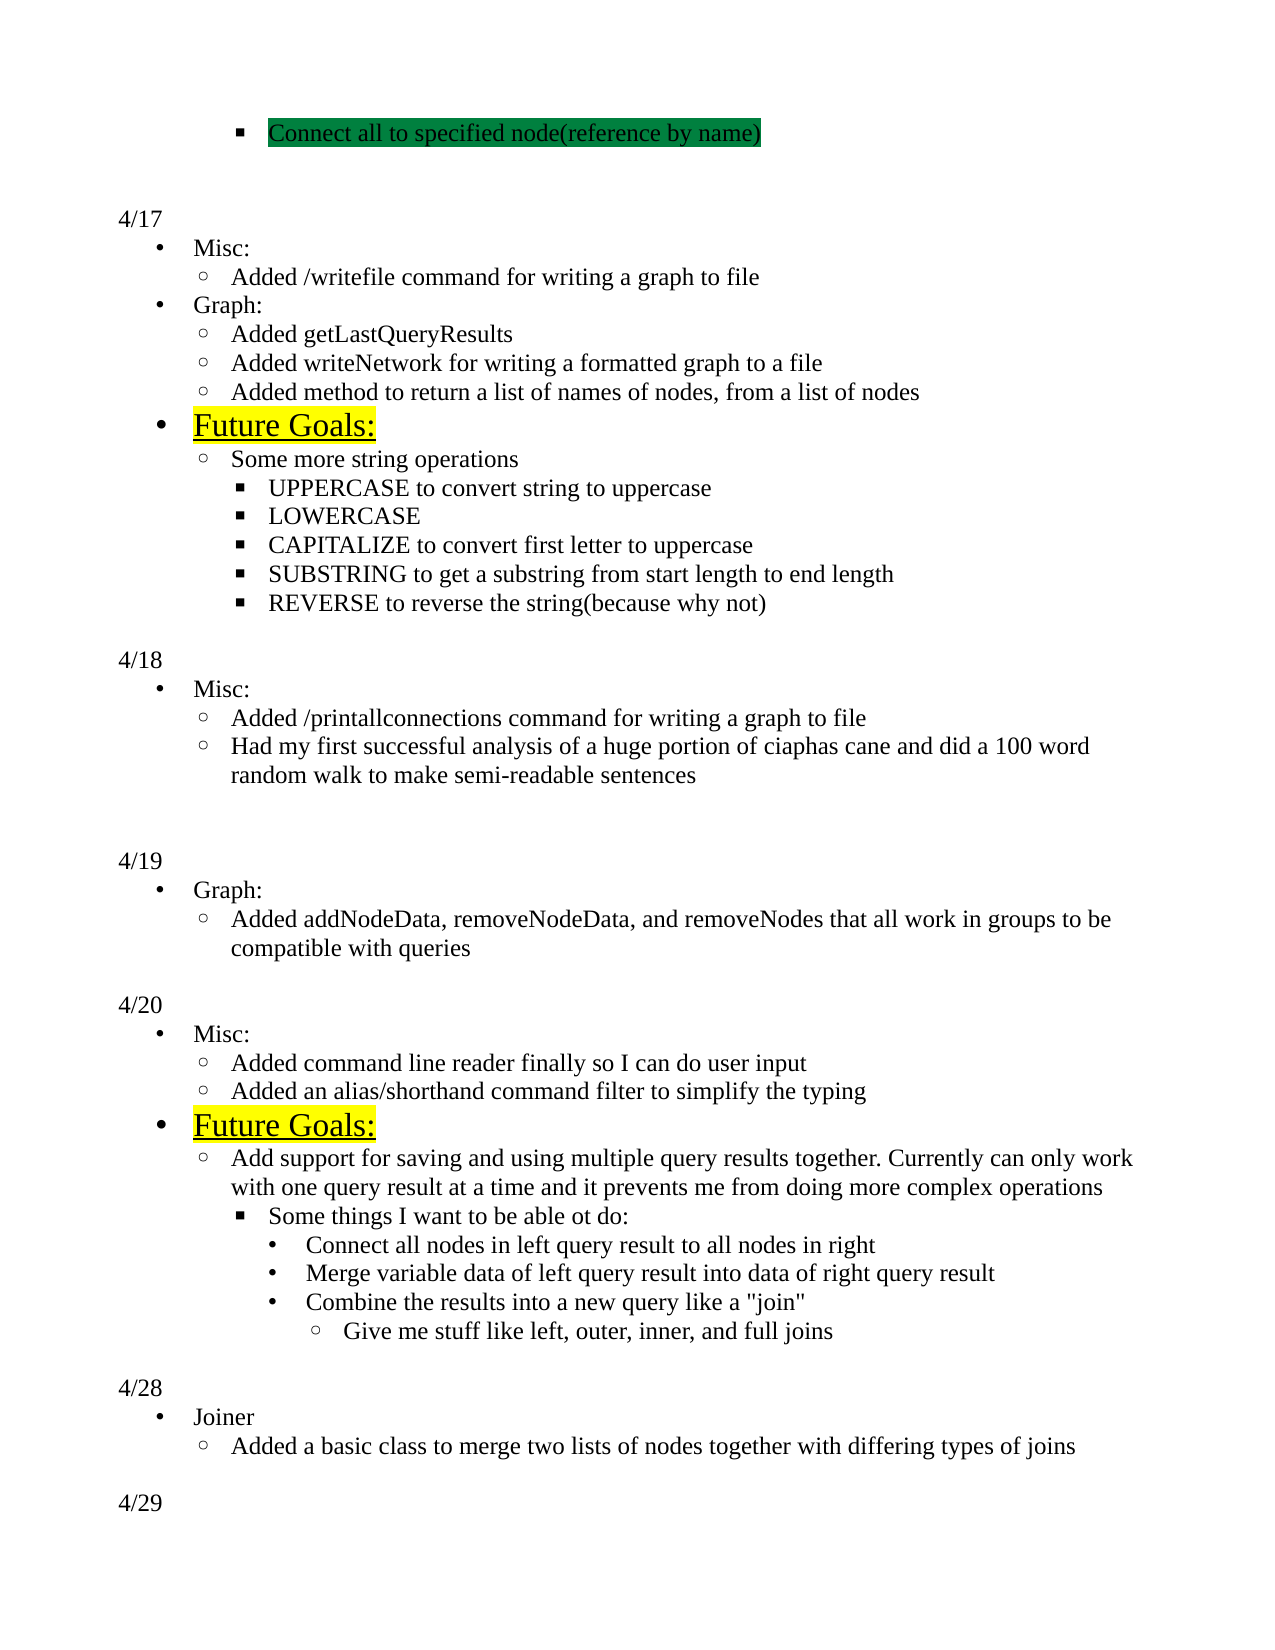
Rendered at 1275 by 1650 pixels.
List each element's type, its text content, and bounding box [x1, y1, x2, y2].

list Some things I want to be able ot do: [231, 1201, 1157, 1230]
list Joiner [156, 1402, 1157, 1431]
list Added writeNetwork for writing a formatted graph to a file [193, 348, 1157, 377]
list Had my first successful analysis of a huge portion of ciaphas cane and did a 100 word random walk to make semi-readable sentences [193, 731, 1157, 789]
list Graph: [156, 291, 1157, 319]
list CAPITALIZE to convert first letter to uppercase [231, 530, 1157, 559]
list Merge variable data of left query result into data of right query result [268, 1258, 1157, 1287]
list Added /writefile command for writing a graph to file [193, 262, 1157, 291]
list REVERSE to reverse the string(because why not) [231, 588, 1157, 616]
list Misc: [156, 674, 1157, 703]
list Graph: [156, 875, 1157, 904]
list Some more string operations [193, 444, 1157, 473]
list Connect all to specified node(reference by name) [231, 118, 1157, 147]
list Added addNodeData, removeNodeData, and removeNodes that all work in groups to be compatible with queries [193, 904, 1157, 961]
list UPPERCASE to convert string to uppercase [231, 473, 1157, 501]
list Added getLastQueryResults [193, 319, 1157, 348]
text 4/20 [118, 990, 1157, 1019]
list Added command line reader finally so I can do user input [193, 1048, 1157, 1076]
list Misc: [156, 233, 1157, 262]
list Added method to return a list of names of nodes, from a list of nodes [193, 377, 1157, 406]
list SUBSTRING to get a substring from start length to end length [231, 559, 1157, 588]
list Misc: [156, 1019, 1157, 1048]
list Added /printallconnections command for writing a graph to file [193, 703, 1157, 731]
list Future Goals: [156, 406, 1157, 444]
text 4/28 [118, 1373, 1157, 1402]
list LOWERCASE [231, 501, 1157, 530]
list Combine the results into a new query like a "join" [268, 1287, 1157, 1316]
list Future Goals: [156, 1105, 1157, 1143]
text 4/17 [118, 204, 1157, 233]
text 4/29 [118, 1488, 1157, 1517]
list Add support for saving and using multiple query results together. Currently can only work with one query result at a time and it prevents me from doing more complex operations [193, 1143, 1157, 1201]
text 4/18 [118, 645, 1157, 674]
list Connect all nodes in left query result to all nodes in right [268, 1230, 1157, 1258]
list Give me stuff like left, outer, inner, and full joins [306, 1316, 1157, 1345]
text 4/19 [118, 846, 1157, 875]
list Added a basic class to merge two lists of nodes together with differing types of joins [193, 1431, 1157, 1460]
list Added an alias/shorthand command filter to simplify the typing [193, 1076, 1157, 1105]
